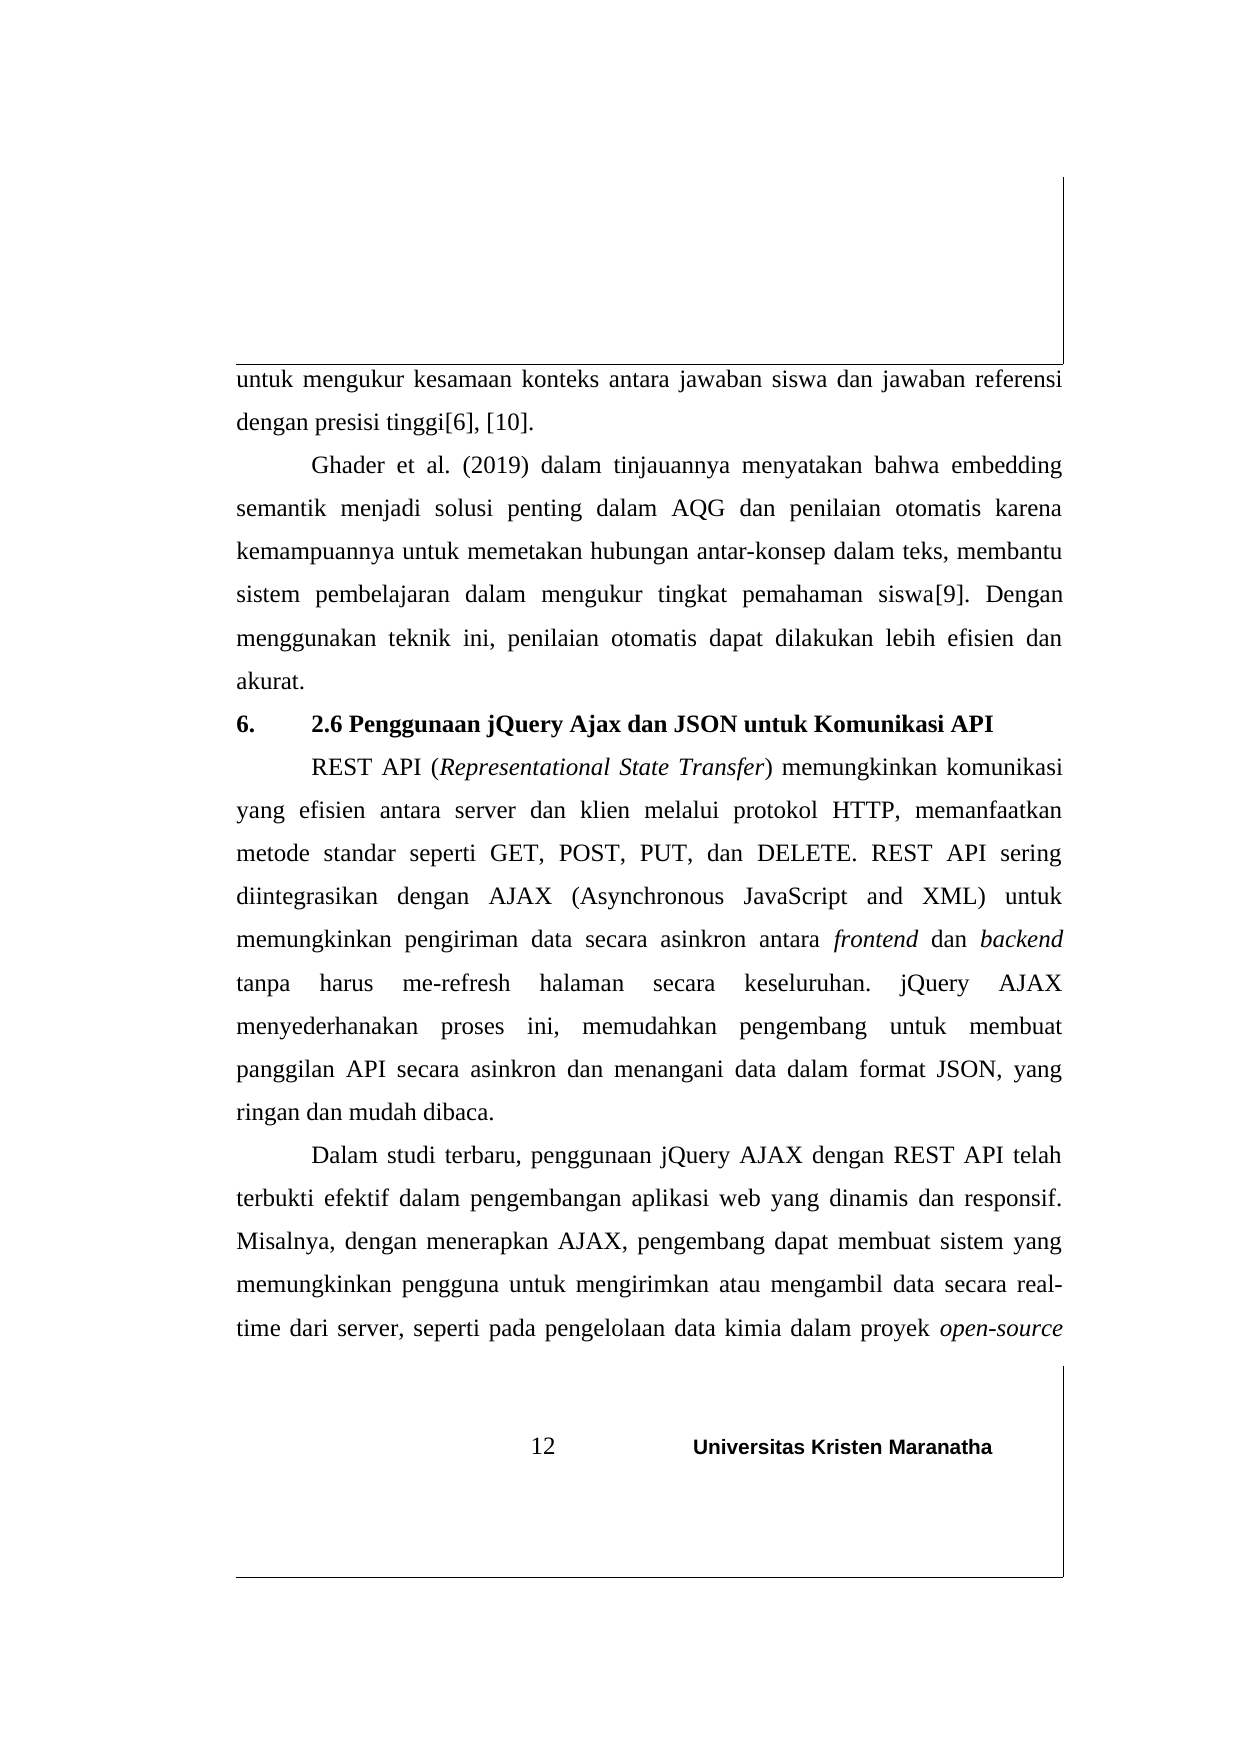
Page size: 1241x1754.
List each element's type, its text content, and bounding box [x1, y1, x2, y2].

text Ghader et al. (2019) dalam tinjauannya menyatakan bahwa embedding semantik menjadi solusi penting dalam AQG dan penilaian otomatis karena kemampuannya untuk memetakan hubungan antar-konsep dalam teks, membantu sistem pembelajaran dalam mengukur tingkat pemahaman siswa​[9]. Dengan menggunakan teknik ini, penilaian otomatis dapat dilakukan lebih efisien dan akurat. [236, 450, 1063, 694]
text untuk mengukur kesamaan konteks antara jawaban siswa dan jawaban referensi dengan presisi tinggi​[6], [10]. [236, 364, 1063, 436]
text REST API (Representational State Transfer) memungkinkan komunikasi yang efisien antara server dan klien melalui protokol HTTP, memanfaatkan metode standar seperti GET, POST, PUT, dan DELETE. REST API sering diintegrasikan dengan AJAX (Asynchronous JavaScript and XML) untuk memungkinkan pengiriman data secara asinkron antara frontend dan backend tanpa harus me-refresh halaman secara keseluruhan. jQuery AJAX menyederhanakan proses ini, memudahkan pengembang untuk membuat panggilan API secara asinkron dan menangani data dalam format JSON, yang ringan dan mudah dibaca. [236, 752, 1063, 1126]
text Dalam studi terbaru, penggunaan jQuery AJAX dengan REST API telah terbukti efektif dalam pengembangan aplikasi web yang dinamis dan responsif. Misalnya, dengan menerapkan AJAX, pengembang dapat membuat sistem yang memungkinkan pengguna untuk mengirimkan atau mengambil data secara real-time dari server, seperti pada pengelolaan data kimia dalam proyek open-source [236, 1140, 1063, 1341]
subtitle 2.6 Penggunaan jQuery Ajax dan JSON untuk Komunikasi API [236, 709, 1063, 738]
